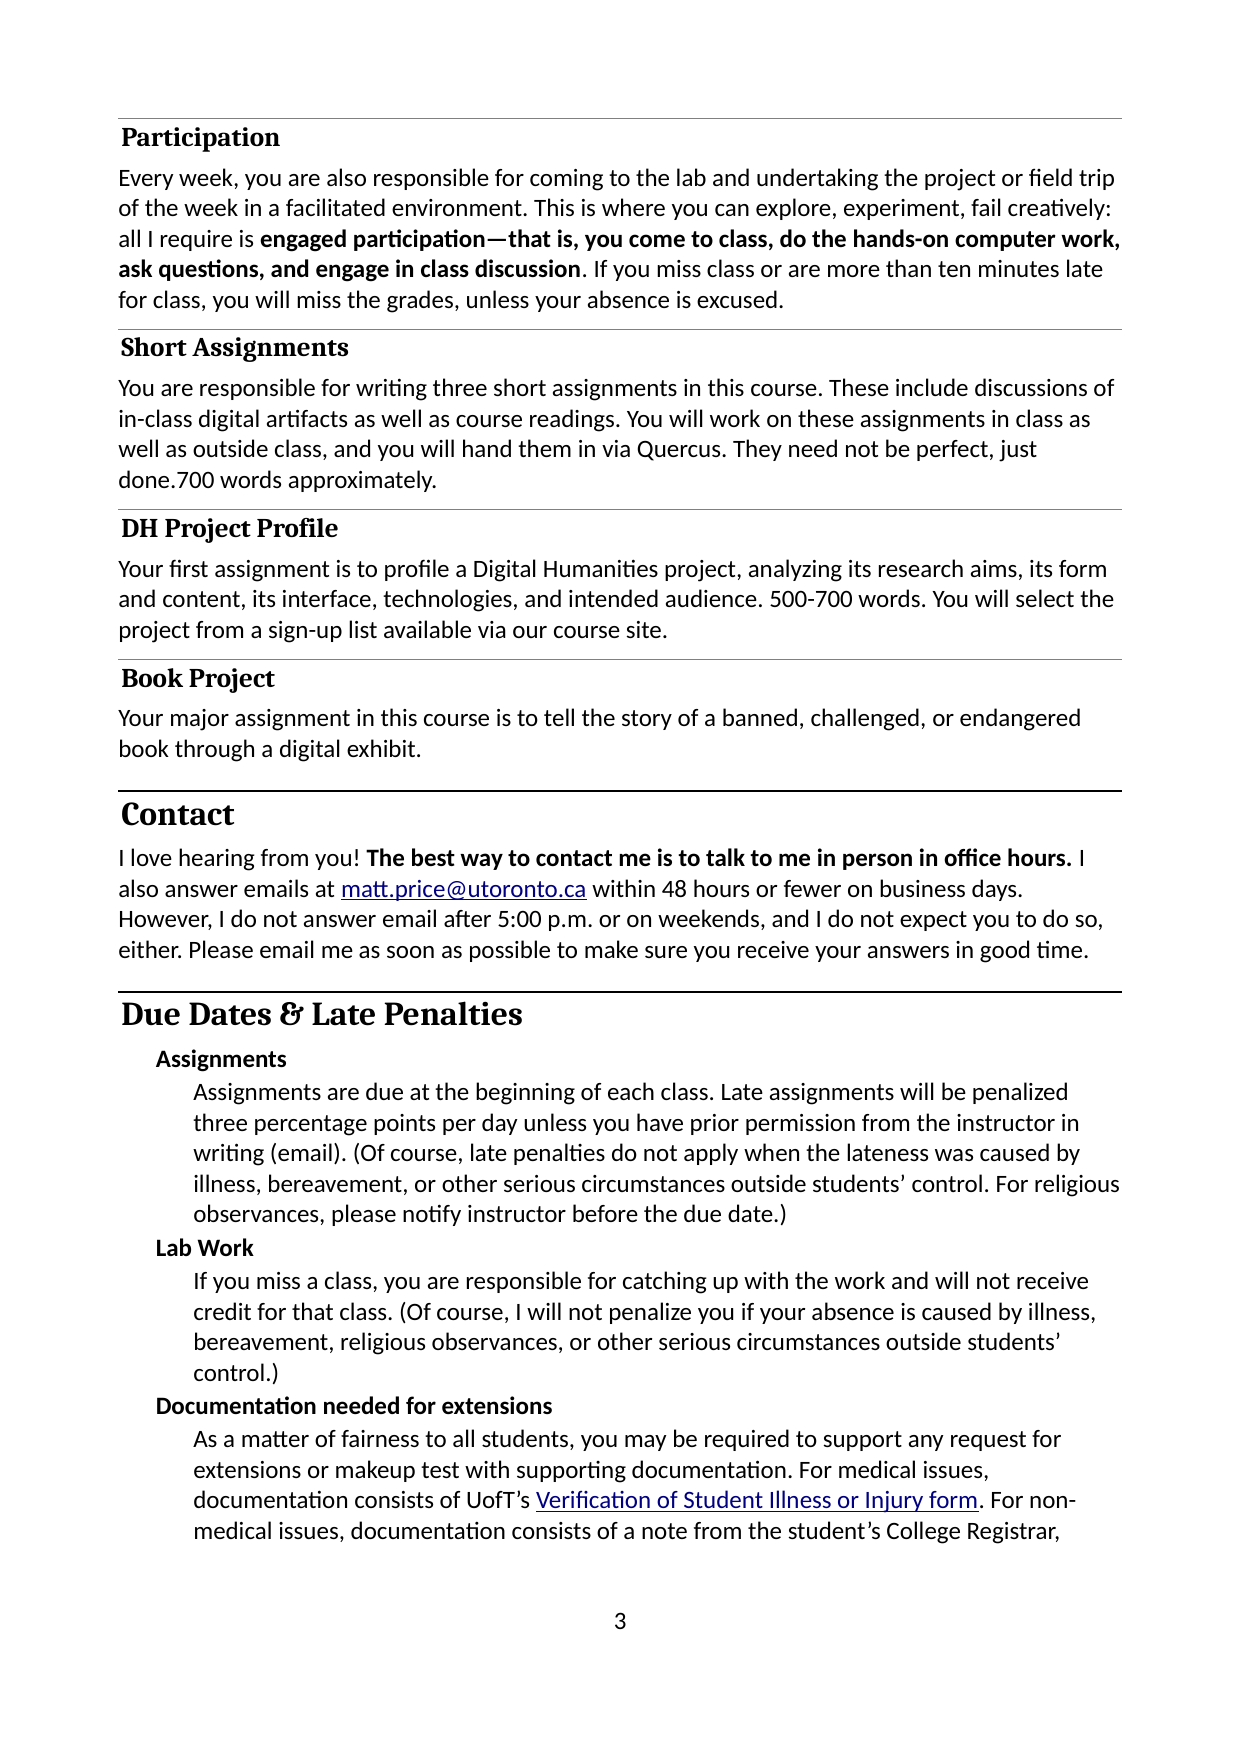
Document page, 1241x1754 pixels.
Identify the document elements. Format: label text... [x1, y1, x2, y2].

subtitle Contact [118, 792, 1122, 836]
list Assignments are due at the beginning of each class. Late assignments will be penalized three percentage points per day unless you have prior permission from the instructor in writing (email). (Of course, late penalties do not apply when the lateness was caused by illness, bereavement, or other serious circumstances outside students’ control. For religious observances, please notify instructor before the due date.) [118, 1076, 1122, 1229]
subtitle Participation [118, 119, 1122, 156]
subtitle Short Assignments [118, 330, 1122, 367]
subtitle Due Dates & Late Penalties [118, 993, 1122, 1037]
list Documentation needed for extensions [118, 1390, 1122, 1421]
text You are responsible for writing three short assignments in this course. These include discussions of in-class digital artifacts as well as course readings. You will work on these assignments in class as well as outside class, and you will hand them in via Quercus. They need not be perfect, just done.700 words approximately. [118, 372, 1122, 494]
subtitle Book Project [118, 660, 1122, 697]
text Your major assignment in this course is to tell the story of a banned, challenged, or endangered book through a digital exhibit. [118, 703, 1122, 764]
list Lab Work [118, 1232, 1122, 1262]
subtitle DH Project Profile [118, 510, 1122, 547]
text Your first assignment is to profile a Digital Humanities project, analyzing its research aims, its form and content, its interface, technologies, and intended audience. 500-700 words. You will select the project from a sign-up list available via our course site. [118, 553, 1122, 644]
list Assignments [118, 1043, 1122, 1073]
text I love hearing from you! The best way to contact me is to talk to me in person in office hours. I also answer emails at matt.price@utoronto.ca within 48 hours or fewer on business days. However, I do not answer email after 5:00 p.m. or on weekends, and I do not expect you to do so, either. Please email me as soon as possible to make sure you receive your answers in good time. [118, 842, 1122, 964]
list As a matter of fairness to all students, you may be required to support any request for extensions or makeup test with supporting documentation. For medical issues, documentation consists of UofT’s Verification of Student Illness or Injury form. For non-medical issues, documentation consists of a note from the student’s College Registrar, [118, 1424, 1122, 1546]
text Every week, you are also responsible for coming to the lab and undertaking the project or field trip of the week in a facilitated environment. This is where you can explore, experiment, fail creatively: all I require is engaged participation—that is, you come to class, do the hands-on computer work, ask questions, and engage in class discussion. If you miss class or are more than ten minutes late for class, you will miss the grades, unless your absence is excused. [118, 162, 1122, 314]
list If you miss a class, you are responsible for catching up with the work and will not receive credit for that class. (Of course, I will not penalize you if your absence is caused by illness, bereavement, religious observances, or other serious circumstances outside students’ control.) [118, 1265, 1122, 1387]
